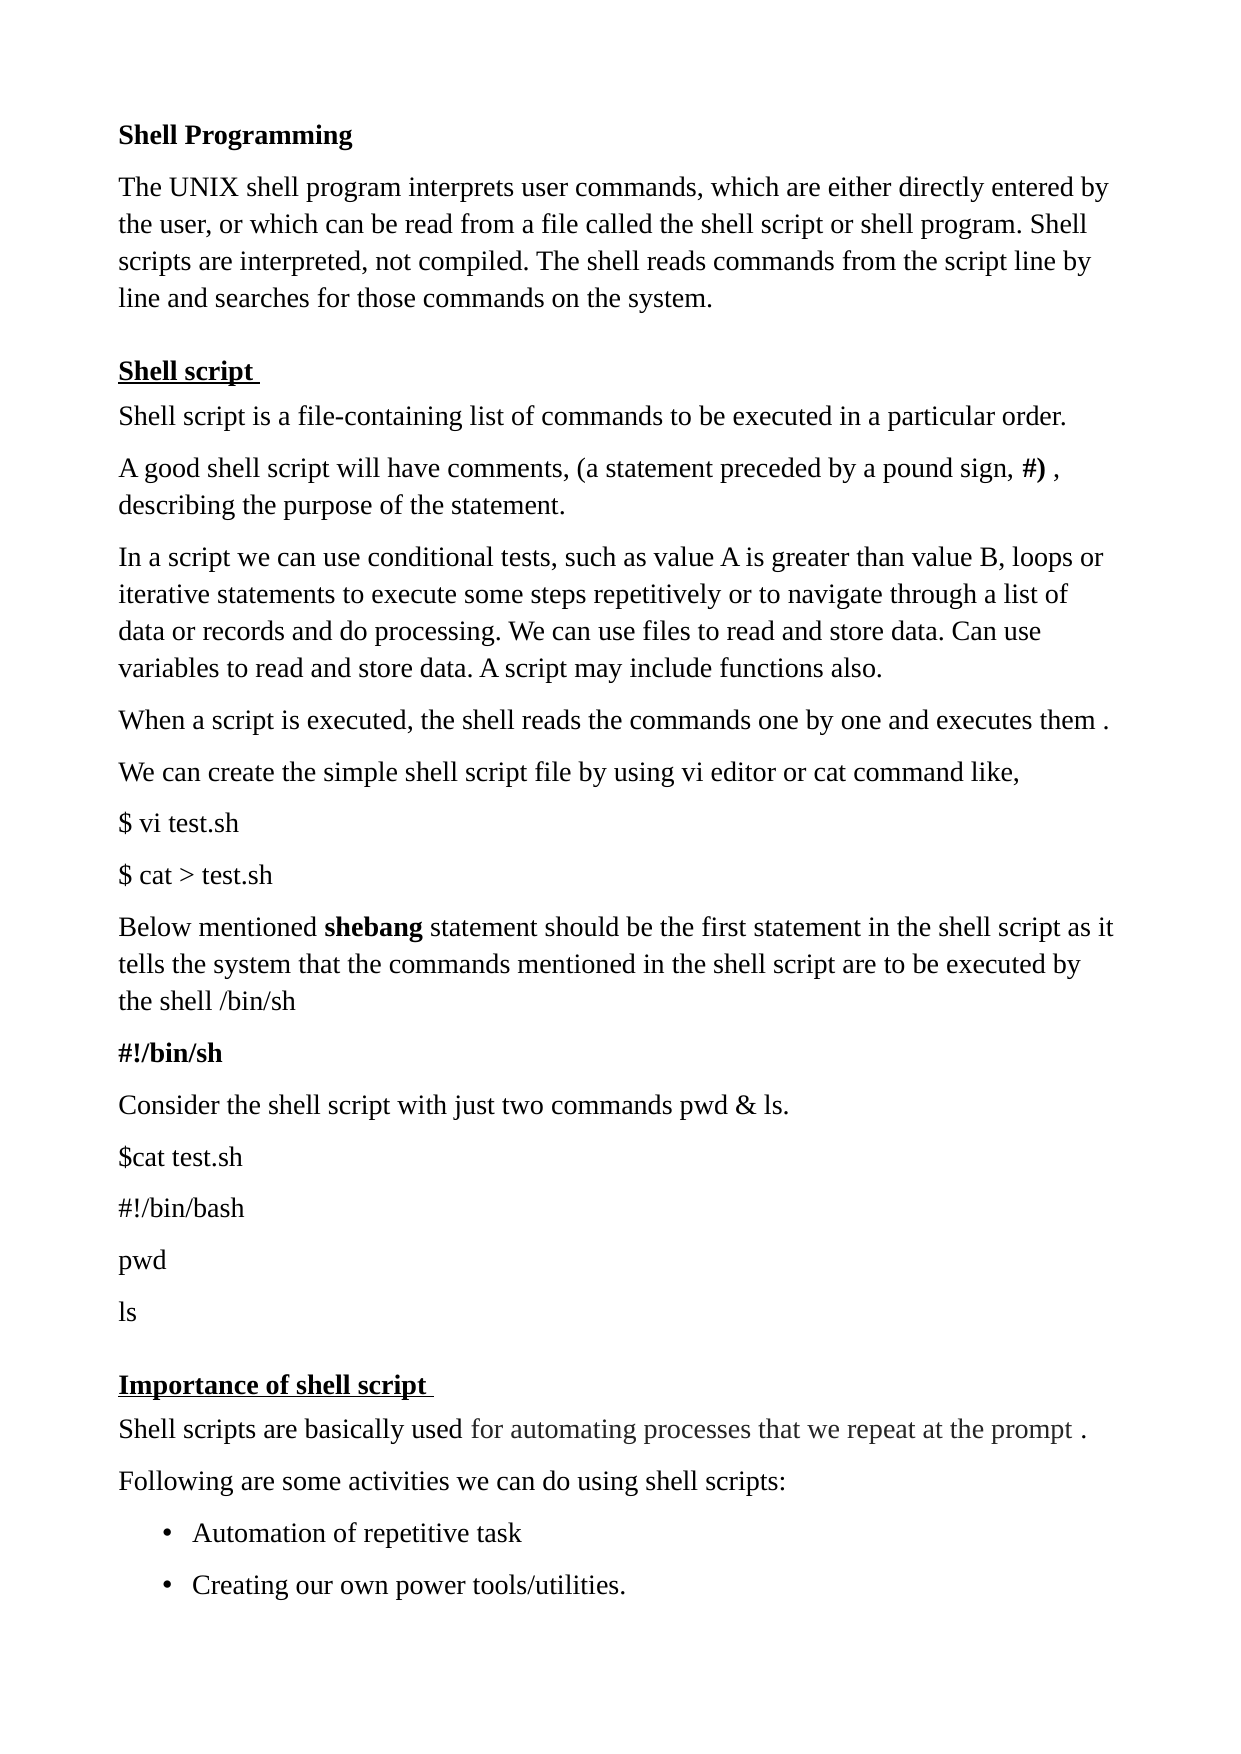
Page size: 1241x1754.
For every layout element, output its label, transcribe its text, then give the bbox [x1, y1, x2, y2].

subtitle Shell script [118, 354, 1122, 386]
text $ cat > test.sh [118, 858, 1122, 891]
list Automation of repetitive task [162, 1516, 1122, 1549]
text The UNIX shell program interprets user commands, which are either directly entered by the user, or which can be read from a file called the shell script or shell program. Shell scripts are interpreted, not compiled. The shell reads commands from the script line by line and searches for those commands on the system. [118, 170, 1122, 314]
text Following are some activities we can do using shell scripts: [118, 1464, 1122, 1497]
text A good shell script will have comments, (a statement preceded by a pound sign, #) , describing the purpose of the statement. [118, 451, 1122, 520]
text Consider the shell script with just two commands pwd & ls. [118, 1088, 1122, 1120]
text We can create the simple shell script file by using vi editor or cat command like, [118, 755, 1122, 787]
text #!/bin/sh [118, 1036, 1122, 1069]
text Shell scripts are basically used for automating processes that we repeat at the prompt . [118, 1413, 1122, 1445]
text ls [118, 1295, 1122, 1327]
text Shell script is a file-containing list of commands to be executed in a particular order. [118, 399, 1122, 431]
text When a script is executed, the shell reads the commands one by one and executes them . [118, 703, 1122, 735]
list Creating our own power tools/utilities. [162, 1568, 1122, 1601]
text Shell Programming [118, 118, 1122, 151]
text $cat test.sh [118, 1140, 1122, 1172]
text In a script we can use conditional tests, such as value A is greater than value B, loops or iterative statements to execute some steps repetitively or to navigate through a list of data or records and do processing. We can use files to read and store data. Can use variables to read and store data. A script may include functions also. [118, 540, 1122, 684]
subtitle Importance of shell script [118, 1368, 1122, 1400]
text $ vi test.sh [118, 807, 1122, 839]
text Below mentioned shebang statement should be the first statement in the shell script as it tells the system that the commands mentioned in the shell script are to be executed by the shell /bin/sh [118, 910, 1122, 1017]
text pwd [118, 1243, 1122, 1276]
text #!/bin/bash [118, 1192, 1122, 1224]
